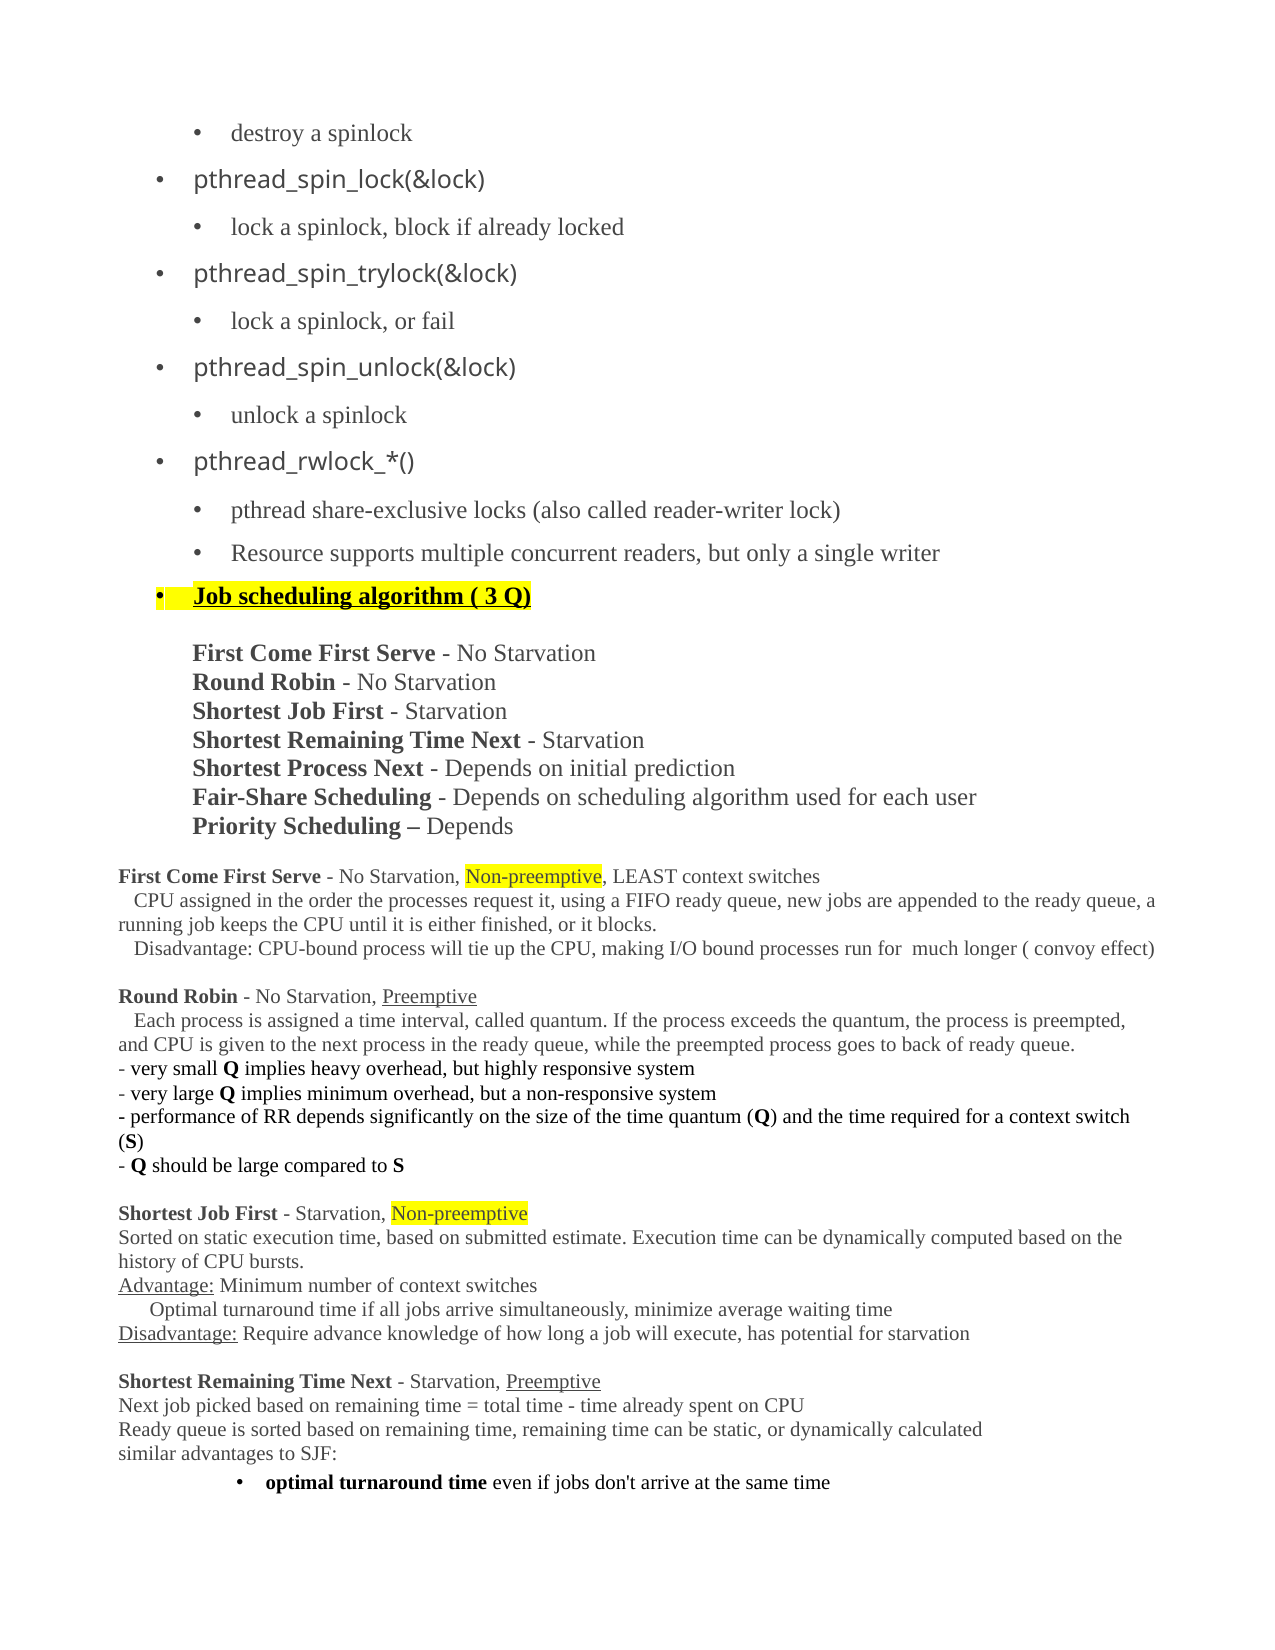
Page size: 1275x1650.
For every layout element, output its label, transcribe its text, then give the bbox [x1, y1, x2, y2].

list lock a spinlock, or fail [193, 306, 1157, 335]
text Fair-Share Scheduling - Depends on scheduling algorithm used for each user [118, 782, 1157, 811]
list pthread share-exclusive locks (also called reader-writer lock) [193, 495, 1157, 523]
text Shortest Remaining Time Next - Starvation, Preemptive [118, 1369, 1157, 1393]
text - very small Q implies heavy overhead, but highly responsive system [118, 1056, 1157, 1080]
text Disadvantage: Require advance knowledge of how long a job will execute, has potential for starvation [118, 1321, 1157, 1345]
list pthread_spin_trylock(&lock) [156, 255, 1157, 289]
list lock a spinlock, block if already locked [193, 212, 1157, 241]
text Shortest Process Next - Depends on initial prediction [118, 753, 1157, 782]
text CPU assigned in the order the processes request it, using a FIFO ready queue, new jobs are appended to the ready queue, a running job keeps the CPU until it is either finished, or it blocks. [118, 888, 1157, 936]
list unlock a spinlock [193, 401, 1157, 429]
text Ready queue is sorted based on remaining time, remaining time can be static, or dynamically calculated [118, 1417, 1157, 1441]
text Shortest Remaining Time Next - Starvation [118, 725, 1157, 753]
text Disadvantage: CPU-bound process will tie up the CPU, making I/O bound processes run for much longer ( convoy effect) [118, 936, 1157, 960]
text Sorted on static execution time, based on submitted estimate. Execution time can be dynamically computed based on the history of CPU bursts. [118, 1225, 1157, 1273]
text Advantage: Minimum number of context switches [118, 1273, 1157, 1297]
text Shortest Job First - Starvation, Non-preemptive [118, 1201, 1157, 1225]
list optimal turnaround time even if jobs don't arrive at the same time [236, 1470, 1157, 1494]
text - Q should be large compared to S [118, 1153, 1157, 1177]
text - very large Q implies minimum overhead, but a non-responsive system [118, 1080, 1157, 1104]
list pthread_spin_unlock(&lock) [156, 349, 1157, 384]
text - performance of RR depends significantly on the size of the time quantum (Q) and the time required for a context switch (S) [118, 1104, 1157, 1153]
text Each process is assigned a time interval, called quantum. If the process exceeds the quantum, the process is preempted, and CPU is given to the next process in the ready queue, while the preempted process goes to back of ready queue. [118, 1008, 1157, 1056]
text similar advantages to SJF: [118, 1441, 1157, 1465]
text Round Robin - No Starvation [118, 667, 1157, 696]
text Priority Scheduling – Depends [118, 811, 1157, 840]
text Next job picked based on remaining time = total time - time already spent on CPU [118, 1393, 1157, 1417]
text Optimal turnaround time if all jobs arrive simultaneously, minimize average waiting time [118, 1297, 1157, 1321]
list pthread_spin_lock(&lock) [156, 161, 1157, 195]
list Job scheduling algorithm ( 3 Q) [156, 581, 1157, 610]
text First Come First Serve - No Starvation [118, 638, 1157, 667]
list pthread_rwlock_*() [156, 444, 1157, 478]
list Resource supports multiple concurrent readers, but only a single writer [193, 538, 1157, 567]
list destroy a spinlock [193, 118, 1157, 147]
text Shortest Job First - Starvation [118, 696, 1157, 725]
text First Come First Serve - No Starvation, Non-preemptive, LEAST context switches [118, 864, 1157, 888]
text Round Robin - No Starvation, Preemptive [118, 984, 1157, 1008]
